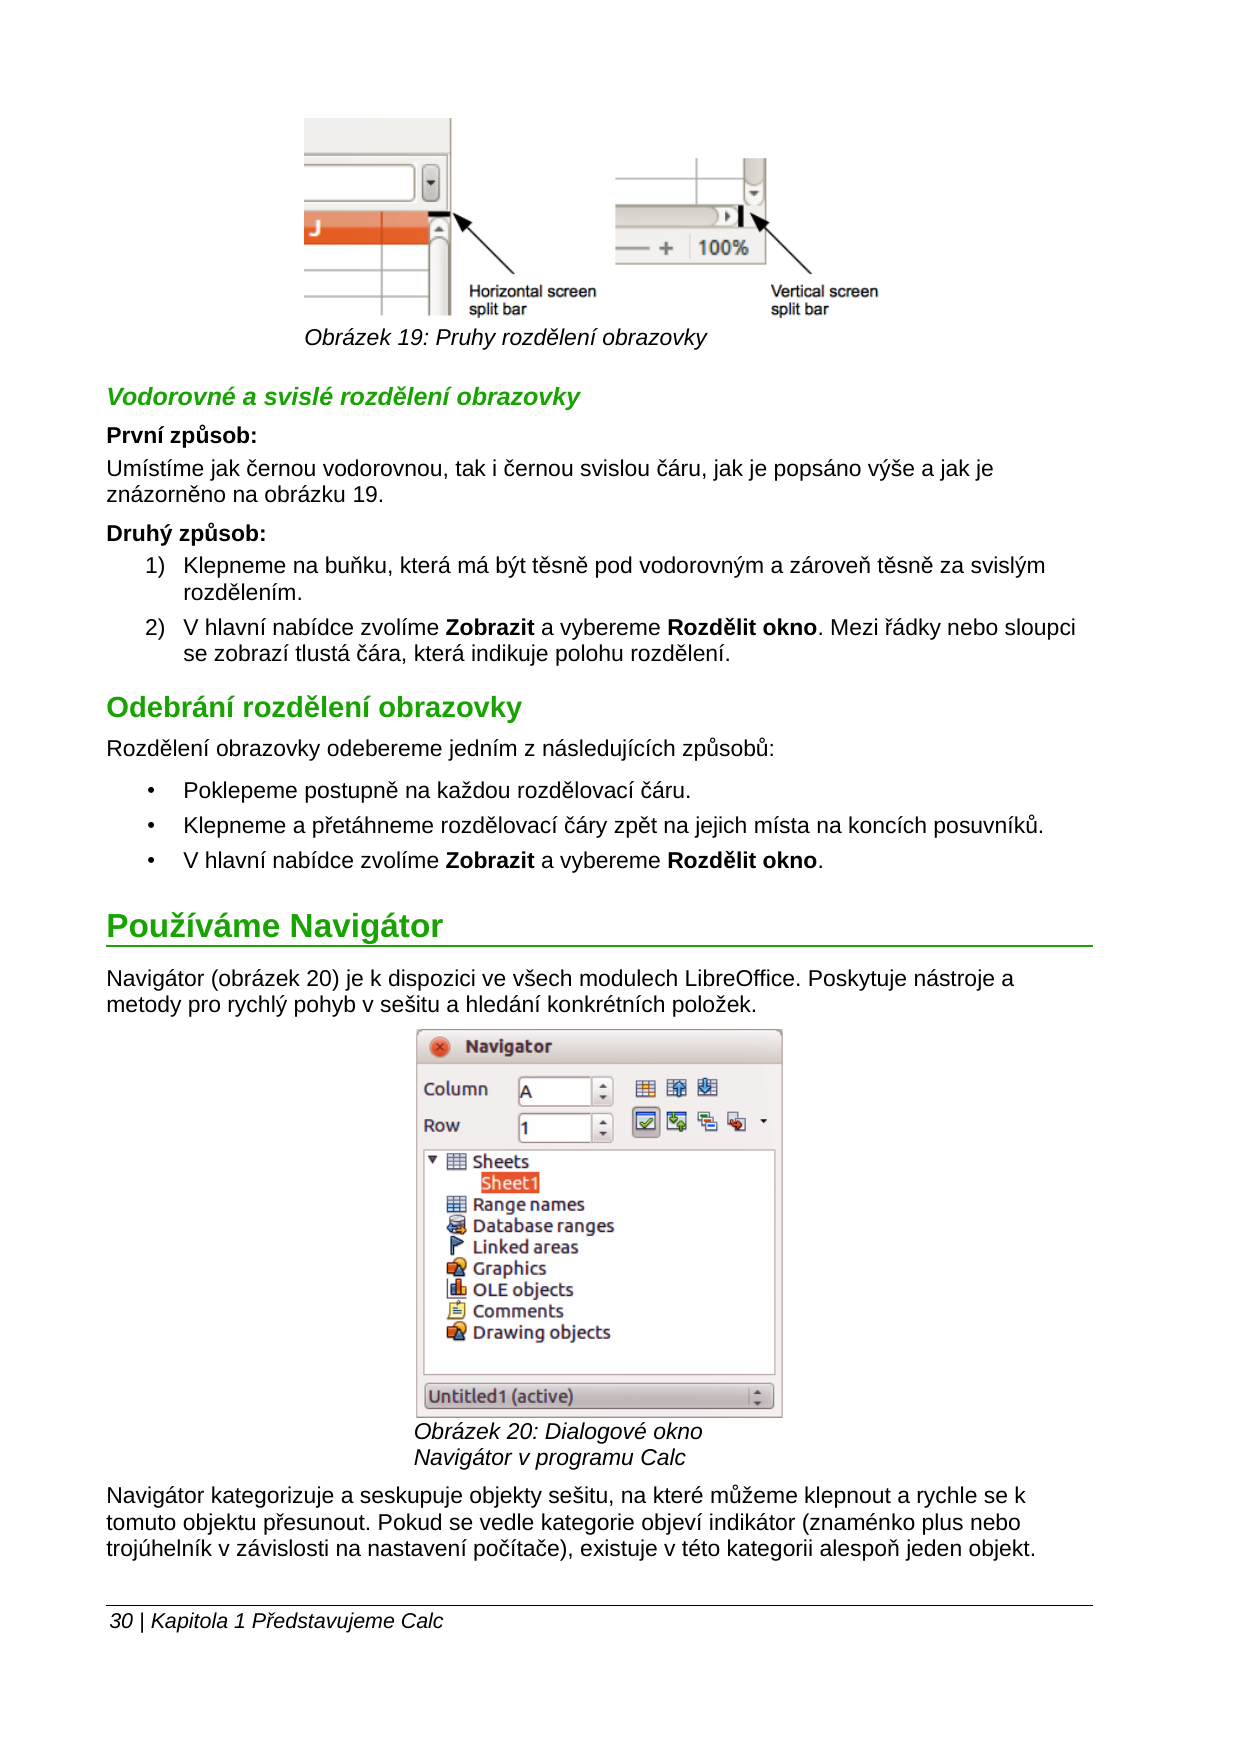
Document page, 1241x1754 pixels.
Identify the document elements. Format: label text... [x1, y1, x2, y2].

text Obrázek 19: Pruhy rozdělení obrazovky [304, 325, 895, 351]
list V hlavní nabídce zvolíme Zobrazit a vybereme Rozdělit okno. [144, 844, 1093, 877]
text Druhý způsob: [106, 520, 1093, 546]
subtitle Používáme Navigátor [106, 906, 1093, 945]
subtitle Odebrání rozdělení obrazovky [106, 690, 1093, 723]
list Poklepeme postupně na každou rozdělovací čáru. [144, 774, 1093, 803]
text Obrázek 20: Dialogové okno Navigátor v programu Calc [413, 1030, 785, 1470]
list Klepneme a přetáhneme rozdělovací čáry zpět na jejich místa na koncích posuvníků. [144, 809, 1093, 839]
picture [304, 118, 895, 325]
list Rozdělení obrazovky odebereme jedním z následujících způsobů: [106, 735, 1093, 762]
text Umístíme jak černou vodorovnou, tak i černou svislou čáru, jak je popsáno výše a jak je znázorněno na obrázku 19. [106, 454, 1093, 507]
picture [416, 1029, 783, 1418]
text První způsob: [106, 422, 1093, 449]
list V hlavní nabídce zvolíme Zobrazit a vybereme Rozdělit okno. Mezi řádky nebo sloupci se zobrazí tlustá čára, která indikuje polohu rozdělení. [165, 614, 1093, 666]
text Navigátor (obrázek 20) je k dispozici ve všech modulech LibreOffice. Poskytuje nástroje a metody pro rychlý pohyb v sešitu a hledání konkrétních položek. [106, 964, 1093, 1017]
text Navigátor kategorizuje a seskupuje objekty sešitu, na které můžeme klepnout a rychle se k tomuto objektu přesunout. Pokud se vedle kategorie objeví indikátor (znaménko plus nebo trojúhelník v závislosti na nastavení počítače), existuje v této kategorii alespoň jeden objekt. [106, 1482, 1093, 1561]
list Klepneme na buňku, která má být těsně pod vodorovným a zároveň těsně za svislým rozdělením. [165, 552, 1093, 605]
subtitle Vodorovné a svislé rozdělení obrazovky [106, 382, 1093, 411]
